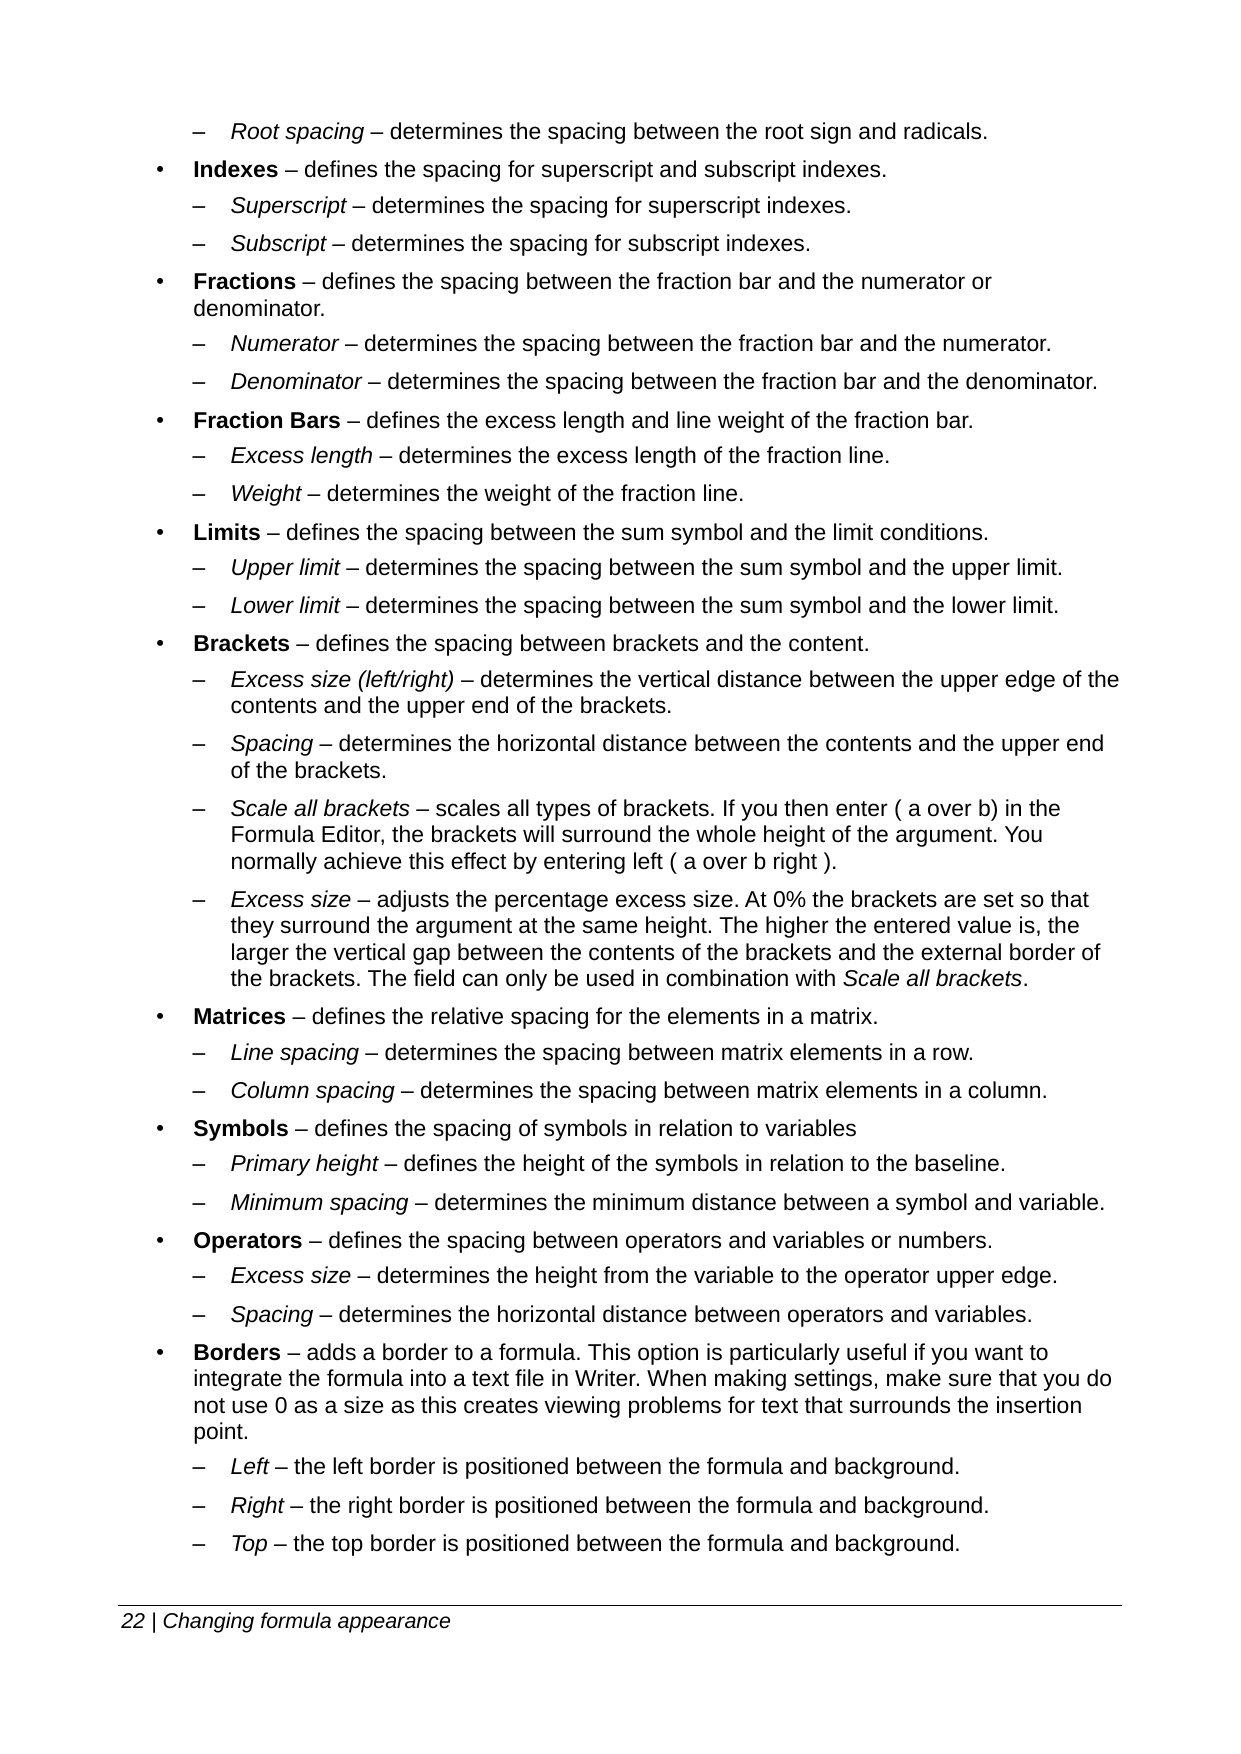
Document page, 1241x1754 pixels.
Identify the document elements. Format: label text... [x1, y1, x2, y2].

list Top – the top border is positioned between the formula and background. [192, 1530, 1122, 1556]
list Column spacing – determines the spacing between matrix elements in a column. [192, 1077, 1122, 1103]
list Excess length – determines the excess length of the fraction line. [192, 442, 1122, 468]
list Left – the left border is positioned between the formula and background. [192, 1453, 1122, 1479]
list Upper limit – determines the spacing between the sum symbol and the upper limit. [192, 554, 1122, 580]
list Root spacing – determines the spacing between the root sign and radicals. [192, 118, 1122, 144]
list Superscript – determines the spacing for superscript indexes. [192, 192, 1122, 218]
list Lower limit – determines the spacing between the sum symbol and the lower limit. [192, 592, 1122, 618]
list Scale all brackets – scales all types of brackets. If you then enter ( a over b) in the Formula Editor, the brackets will surround the whole height of the argument. You normally achieve this effect by entering left ( a over b right ). [192, 795, 1122, 874]
list Minimum spacing – determines the minimum distance between a symbol and variable. [192, 1189, 1122, 1215]
list Primary height – defines the height of the symbols in relation to the baseline. [192, 1150, 1122, 1177]
list Borders – adds a border to a formula. This option is particularly useful if you want to integrate the formula into a text file in Writer. When making settings, make sure that you do not use 0 as a size as this creates viewing problems for text that surrounds the insertion point. [156, 1339, 1122, 1444]
list Weight – determines the weight of the fraction line. [192, 480, 1122, 506]
list Denominator – determines the spacing between the fraction bar and the denominator. [192, 368, 1122, 394]
list Matrices – defines the relative spacing for the elements in a matrix. [156, 1003, 1122, 1030]
list Fractions – defines the spacing between the fraction bar and the numerator or denominator. [156, 268, 1122, 321]
list Indexes – defines the spacing for superscript and subscript indexes. [156, 156, 1122, 183]
list Numerator – determines the spacing between the fraction bar and the numerator. [192, 330, 1122, 356]
list Symbols – defines the spacing of symbols in relation to variables [156, 1115, 1122, 1142]
list Fraction Bars – defines the excess length and line weight of the fraction bar. [156, 407, 1122, 433]
list Excess size – adjusts the percentage excess size. At 0% the brackets are set so that they surround the argument at the same height. The higher the entered value is, the larger the vertical gap between the contents of the brackets and the external border of the brackets. The field can only be used in combination with Scale all brackets. [192, 886, 1122, 991]
list Operators – defines the spacing between operators and variables or numbers. [156, 1227, 1122, 1253]
list Right – the right border is positioned between the formula and background. [192, 1492, 1122, 1518]
list Subscript – determines the spacing for subscript indexes. [192, 230, 1122, 256]
list Excess size – determines the height from the variable to the operator upper edge. [192, 1262, 1122, 1289]
list Spacing – determines the horizontal distance between the contents and the upper end of the brackets. [192, 730, 1122, 783]
list Excess size (left/right) – determines the vertical distance between the upper edge of the contents and the upper end of the brackets. [192, 666, 1122, 718]
list Line spacing – determines the spacing between matrix elements in a row. [192, 1038, 1122, 1065]
list Limits – defines the spacing between the sum symbol and the limit conditions. [156, 518, 1122, 545]
list Spacing – determines the horizontal distance between operators and variables. [192, 1301, 1122, 1327]
list Brackets – defines the spacing between brackets and the content. [156, 630, 1122, 657]
